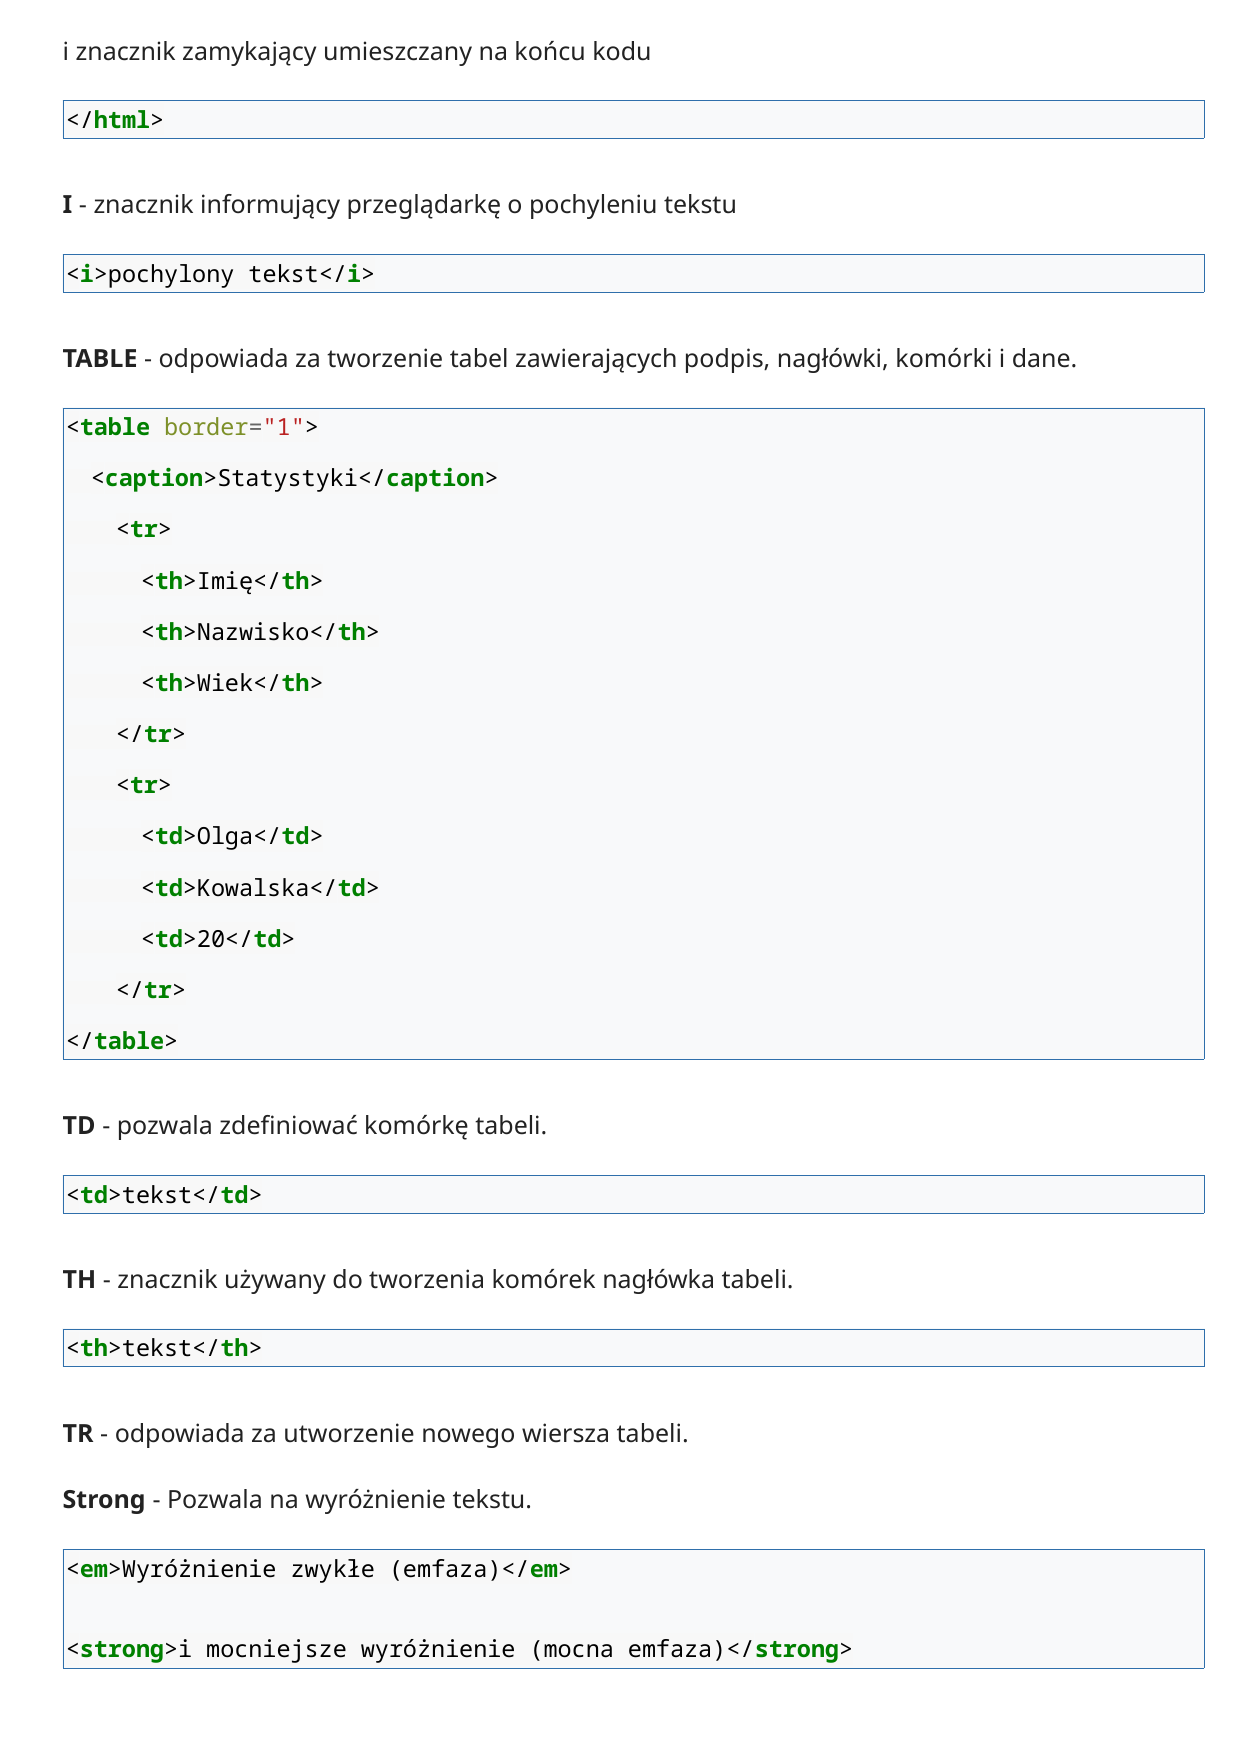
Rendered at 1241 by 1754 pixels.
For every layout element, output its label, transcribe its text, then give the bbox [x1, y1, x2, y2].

text </tr> [64, 970, 1204, 1005]
text <tr> [64, 510, 1204, 545]
text TR - odpowiada za utworzenie nowego wiersza tabeli. [62, 1415, 1204, 1449]
text <caption>Statystyki</caption> [64, 459, 1204, 494]
text <td>20</td> [64, 919, 1204, 954]
text <td>Kowalska</td> [64, 868, 1204, 903]
text <th>Wiek</th> [64, 663, 1204, 698]
text <th>tekst</th> [64, 1330, 1204, 1366]
text </tr> [64, 714, 1204, 749]
text <strong>i mocniejsze wyróżnienie (mocna emfaza)</strong> [64, 1630, 1204, 1668]
text TH - znacznik używany do tworzenia komórek nagłówka tabeli. [62, 1262, 1204, 1296]
text TD - pozwala zdefiniować komórkę tabeli. [62, 1108, 1204, 1142]
text <td>tekst</td> [64, 1176, 1204, 1213]
text <em>Wyróżnienie zwykłe (emfaza)</em> [64, 1550, 1204, 1584]
text <tr> [64, 766, 1204, 801]
text <td>Olga</td> [64, 817, 1204, 852]
text I - znacznik informujący przeglądarkę o pochyleniu tekstu [62, 187, 1204, 221]
text </html> [64, 101, 1204, 138]
text </table> [64, 1021, 1204, 1059]
text <i>pochylony tekst</i> [64, 255, 1204, 292]
text i znacznik zamykający umieszczany na końcu kodu [62, 33, 1204, 67]
text Strong - Pozwala na wyróżnienie tekstu. [62, 1482, 1204, 1516]
text <table border="1"> [64, 409, 1204, 442]
text TABLE - odpowiada za tworzenie tabel zawierających podpis, nagłówki, komórki i dane. [62, 341, 1204, 374]
text <th>Imię</th> [64, 561, 1204, 596]
text <th>Nazwisko</th> [64, 612, 1204, 647]
